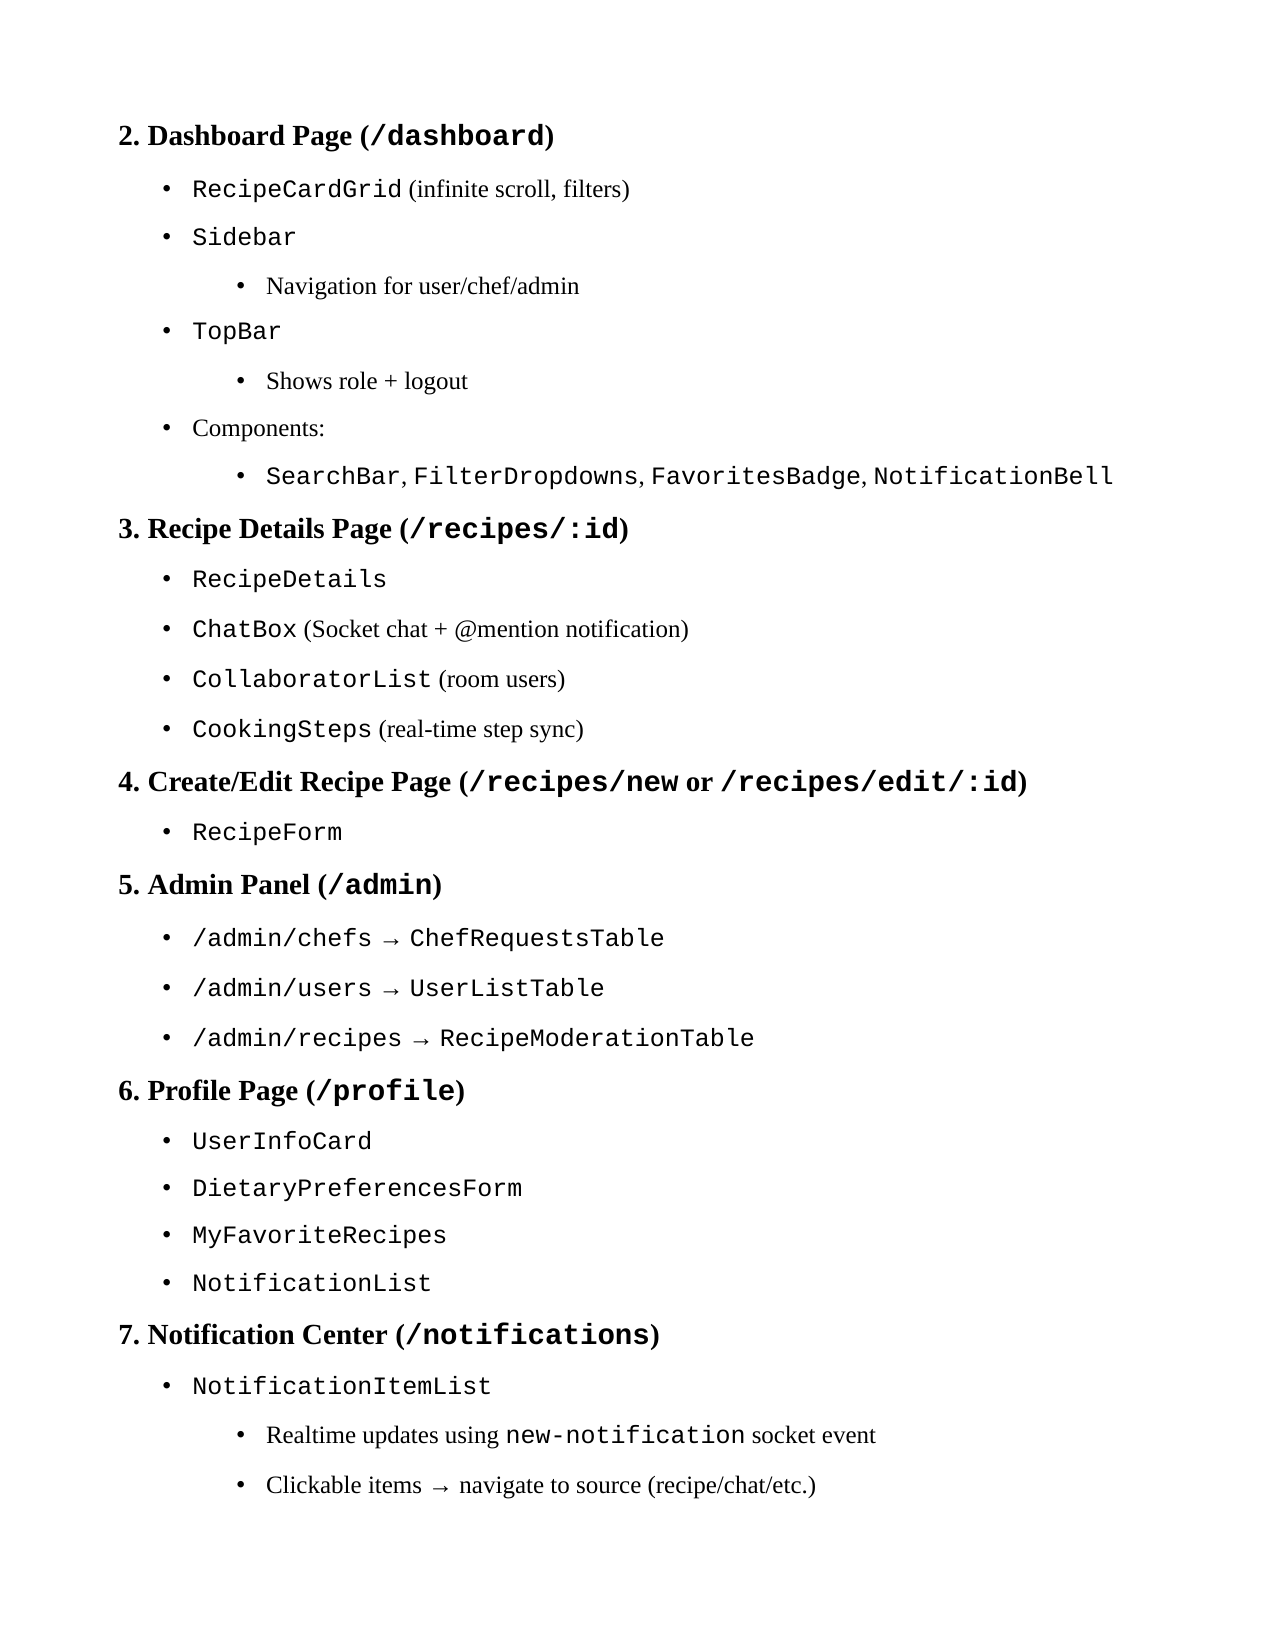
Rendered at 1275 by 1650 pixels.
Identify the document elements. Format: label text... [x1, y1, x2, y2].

list /admin/chefs → ChefRequestsTable [162, 923, 1157, 954]
list Realtime updates using new-notification socket event [236, 1420, 1157, 1451]
list MyFavoriteRecipes [162, 1223, 1157, 1251]
list RecipeDetails [162, 567, 1157, 595]
list RecipeCardGrid (infinite scroll, filters) [162, 174, 1157, 205]
subtitle 2. Dashboard Page (/dashboard) [118, 118, 1157, 154]
subtitle 7. Notification Center (/notifications) [118, 1317, 1157, 1353]
list RecipeForm [162, 820, 1157, 848]
list NotificationList [162, 1270, 1157, 1298]
subtitle 6. Profile Page (/profile) [118, 1073, 1157, 1109]
list CollaboratorList (room users) [162, 664, 1157, 695]
list TopBar [162, 319, 1157, 347]
list CookingSteps (real-time step sync) [162, 714, 1157, 745]
list /admin/recipes → RecipeModerationTable [162, 1023, 1157, 1054]
list ChatBox (Socket chat + @mention notification) [162, 614, 1157, 645]
subtitle 3. Recipe Details Page (/recipes/:id) [118, 511, 1157, 547]
list SearchBar, FilterDropdowns, FavoritesBadge, NotificationBell [236, 461, 1157, 492]
subtitle 5. Admin Panel (/admin) [118, 867, 1157, 903]
list Shows role + logout [236, 366, 1157, 394]
list /admin/users → UserListTable [162, 973, 1157, 1004]
list Clickable items → navigate to source (recipe/chat/etc.) [236, 1470, 1157, 1499]
list NotificationItemList [162, 1373, 1157, 1402]
list UserInfoCard [162, 1129, 1157, 1157]
list Sidebar [162, 224, 1157, 252]
subtitle 4. Create/Edit Recipe Page (/recipes/new or /recipes/edit/:id) [118, 764, 1157, 800]
list Components: [162, 413, 1157, 442]
list DietaryPreferencesForm [162, 1176, 1157, 1204]
list Navigation for user/chef/admin [236, 271, 1157, 300]
